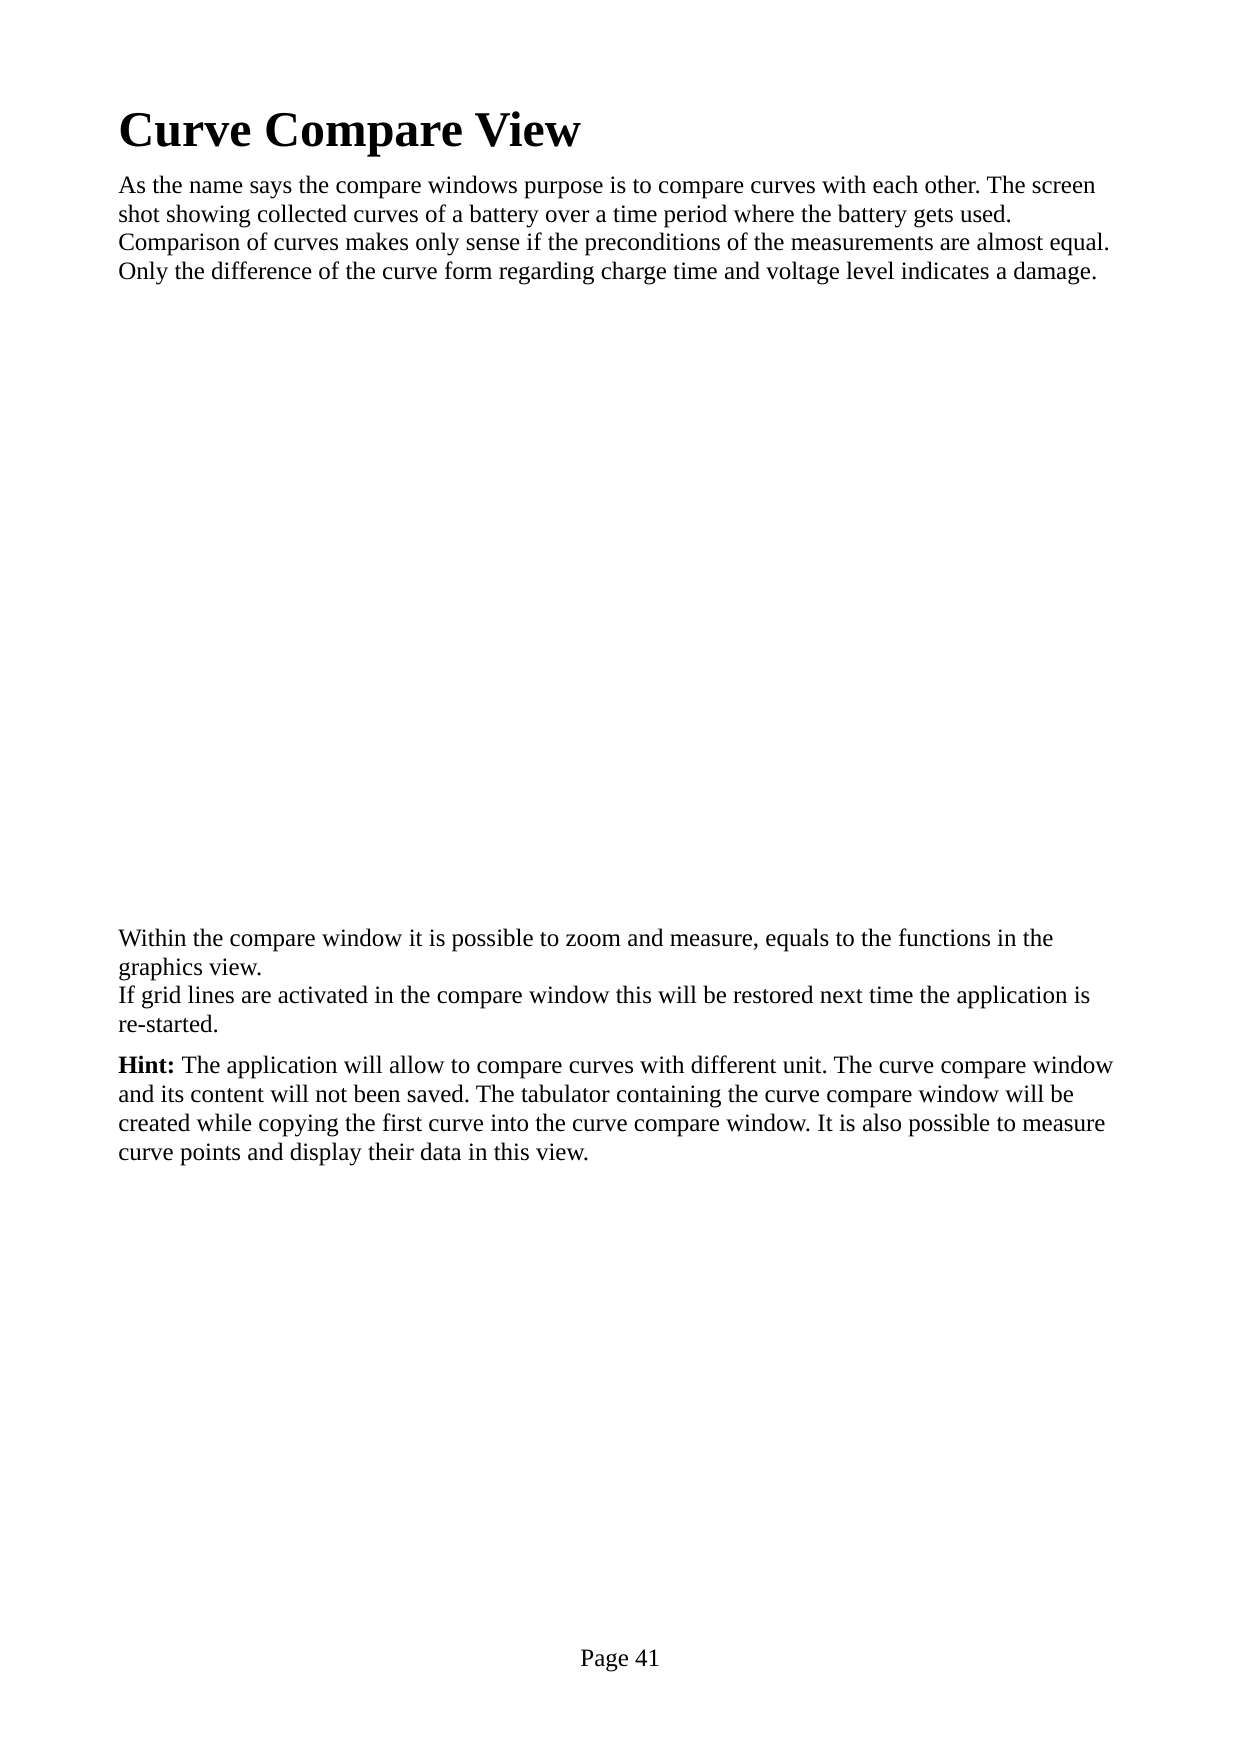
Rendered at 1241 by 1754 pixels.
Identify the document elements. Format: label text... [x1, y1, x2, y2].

text As the name says the compare windows purpose is to compare curves with each other. The screen shot showing collected curves of a battery over a time period where the battery gets used. Comparison of curves makes only sense if the preconditions of the measurements are almost equal. Only the difference of the curve form regarding charge time and voltage level indicates a damage. [118, 170, 1122, 285]
subtitle Curve Compare View [118, 100, 1122, 157]
text Hint: The application will allow to compare curves with different unit. The curve compare window and its content will not been saved. The tabulator containing the curve compare window will be created while copying the first curve into the curve compare window. It is also possible to measure curve points and display their data in this view. [118, 1051, 1122, 1166]
text Within the compare window it is possible to zoom and measure, equals to the functions in the graphics view. If grid lines are activated in the compare window this will be restored next time the application is re-started. [118, 923, 1122, 1038]
